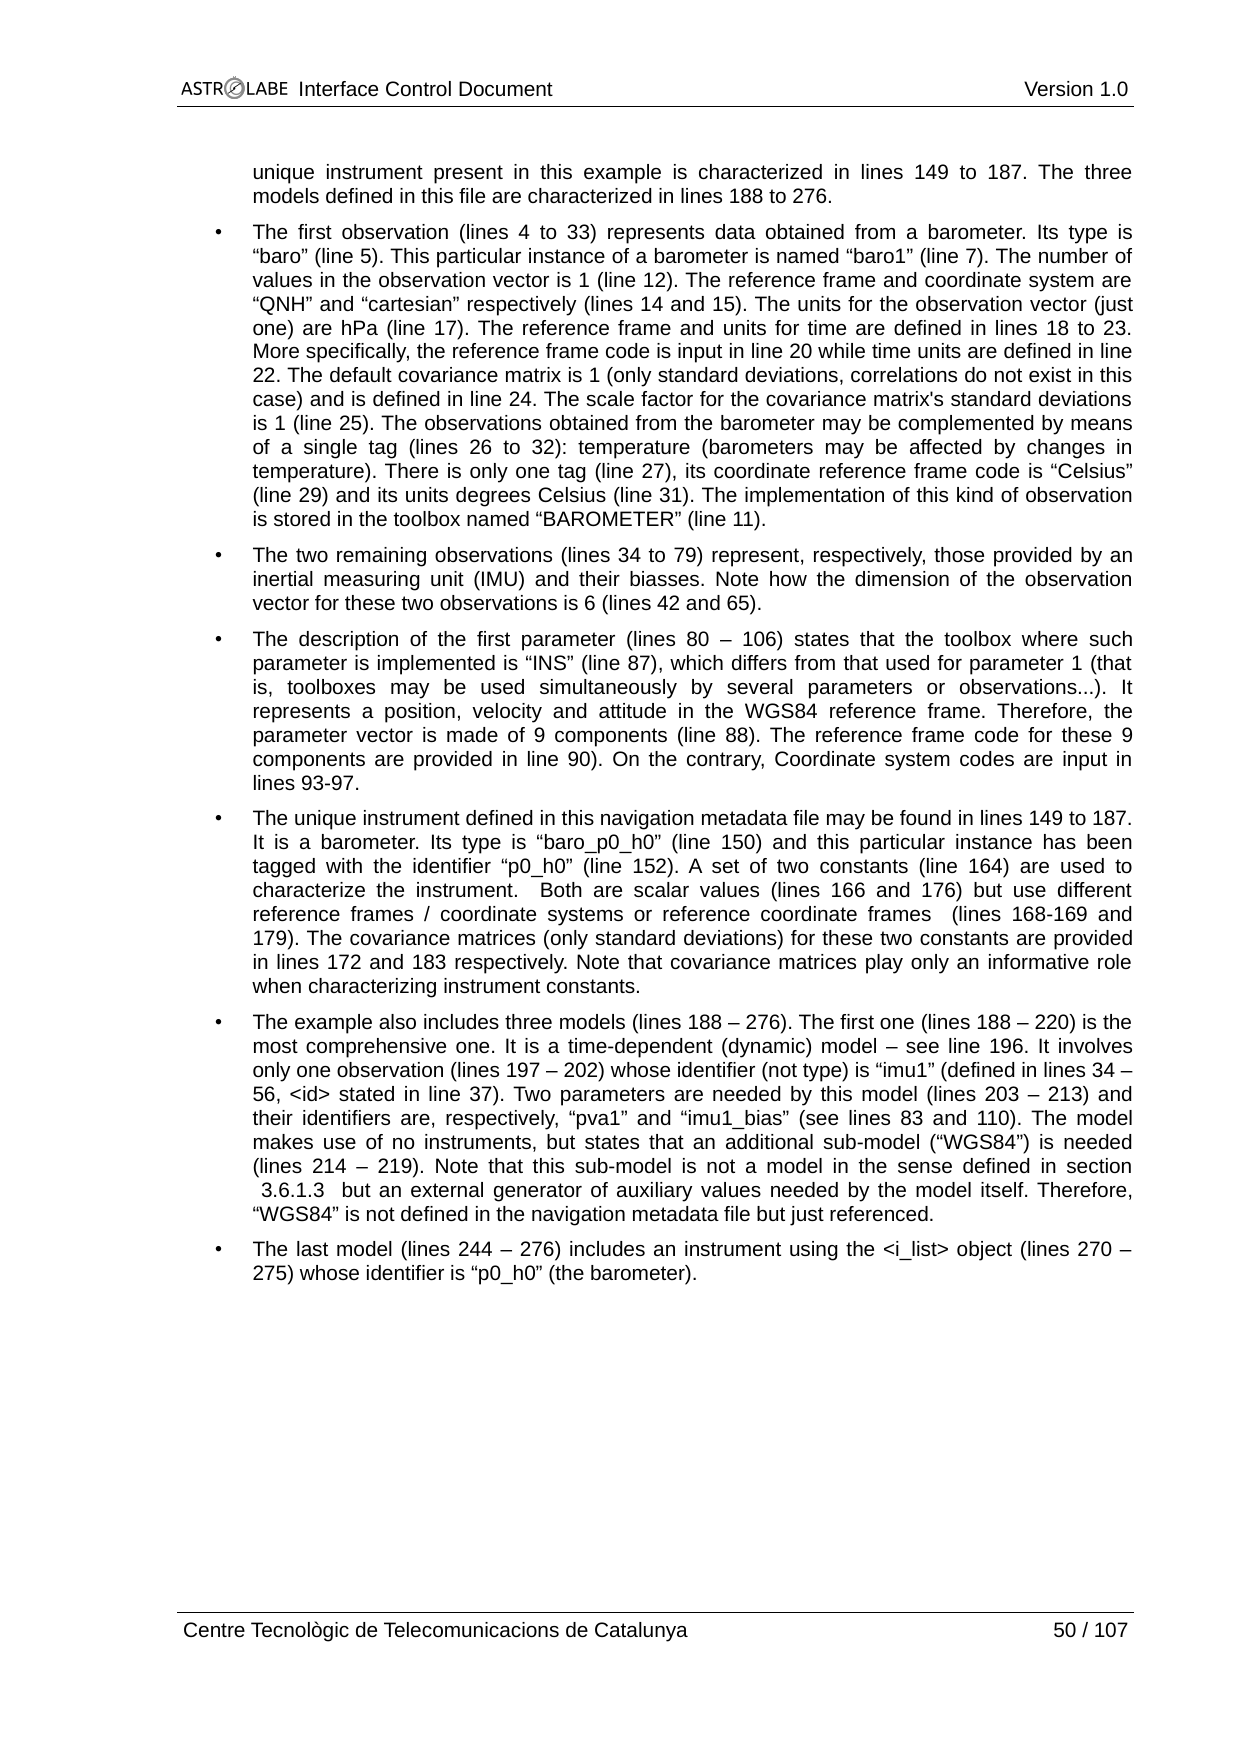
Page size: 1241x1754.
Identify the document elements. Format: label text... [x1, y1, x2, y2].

list The first observation (lines 4 to 33) represents data obtained from a barometer. Its type is “baro” (line 5). This particular instance of a barometer is named “baro1” (line 7). The number of values in the observation vector is 1 (line 12). The reference frame and coordinate system are “QNH” and “cartesian” respectively (lines 14 and 15). The units for the observation vector (just one) are hPa (line 17). The reference frame and units for time are defined in lines 18 to 23. More specifically, the reference frame code is input in line 20 while time units are defined in line 22. The default covariance matrix is 1 (only standard deviations, correlations do not exist in this case) and is defined in line 24. The scale factor for the covariance matrix's standard deviations is 1 (line 25). The observations obtained from the barometer may be complemented by means of a single tag (lines 26 to 32): temperature (barometers may be affected by changes in temperature). There is only one tag (line 27), its coordinate reference frame code is “Celsius” (line 29) and its units degrees Celsius (line 31). The implementation of this kind of observation is stored in the toolbox named “BAROMETER” (line 11). [215, 219, 1134, 531]
list The two remaining observations (lines 34 to 79) represent, respectively, those provided by an inertial measuring unit (IMU) and their biasses. Note how the dimension of the observation vector for these two observations is 6 (lines 42 and 65). [215, 543, 1134, 615]
list The description of the first parameter (lines 80 – 106) states that the toolbox where such parameter is implemented is “INS” (line 87), which differs from that used for parameter 1 (that is, toolboxes may be used simultaneously by several parameters or observations...). It represents a position, velocity and attitude in the WGS84 reference frame. Therefore, the parameter vector is made of 9 components (line 88). The reference frame code for these 9 components are provided in line 90). On the contrary, Coordinate system codes are input in lines 93-97. [215, 627, 1134, 794]
list The unique instrument defined in this navigation metadata file may be found in lines 149 to 187. It is a barometer. Its type is “baro_p0_h0” (line 150) and this particular instance has been tagged with the identifier “p0_h0” (line 152). A set of two constants (line 164) are used to characterize the instrument. Both are scalar values (lines 166 and 176) but use different reference frames / coordinate systems or reference coordinate frames (lines 168-169 and 179). The covariance matrices (only standard deviations) for these two constants are provided in lines 172 and 183 respectively. Note that covariance matrices play only an informative role when characterizing instrument constants. [215, 806, 1134, 998]
list unique instrument present in this example is characterized in lines 149 to 187. The three models defined in this file are characterized in lines 188 to 276. [215, 160, 1134, 208]
picture [181, 76, 288, 99]
list The last model (lines 244 – 276) includes an instrument using the <i_list> object (lines 270 – 275) whose identifier is “p0_h0” (the barometer). [215, 1237, 1134, 1285]
list The example also includes three models (lines 188 – 276). The first one (lines 188 – 220) is the most comprehensive one. It is a time-dependent (dynamic) model – see line 196. It involves only one observation (lines 197 – 202) whose identifier (not type) is “imu1” (defined in lines 34 – 56, <id> stated in line 37). Two parameters are needed by this model (lines 203 – 213) and their identifiers are, respectively, “pva1” and “imu1_bias” (see lines 83 and 110). The model makes use of no instruments, but states that an additional sub-model (“WGS84”) is needed (lines 214 – 219). Note that this sub-model is not a model in the sense defined in section 3.6.1.3 but an external generator of auxiliary values needed by the model itself. Therefore, “WGS84” is not defined in the navigation metadata file but just referenced. [215, 1010, 1134, 1225]
